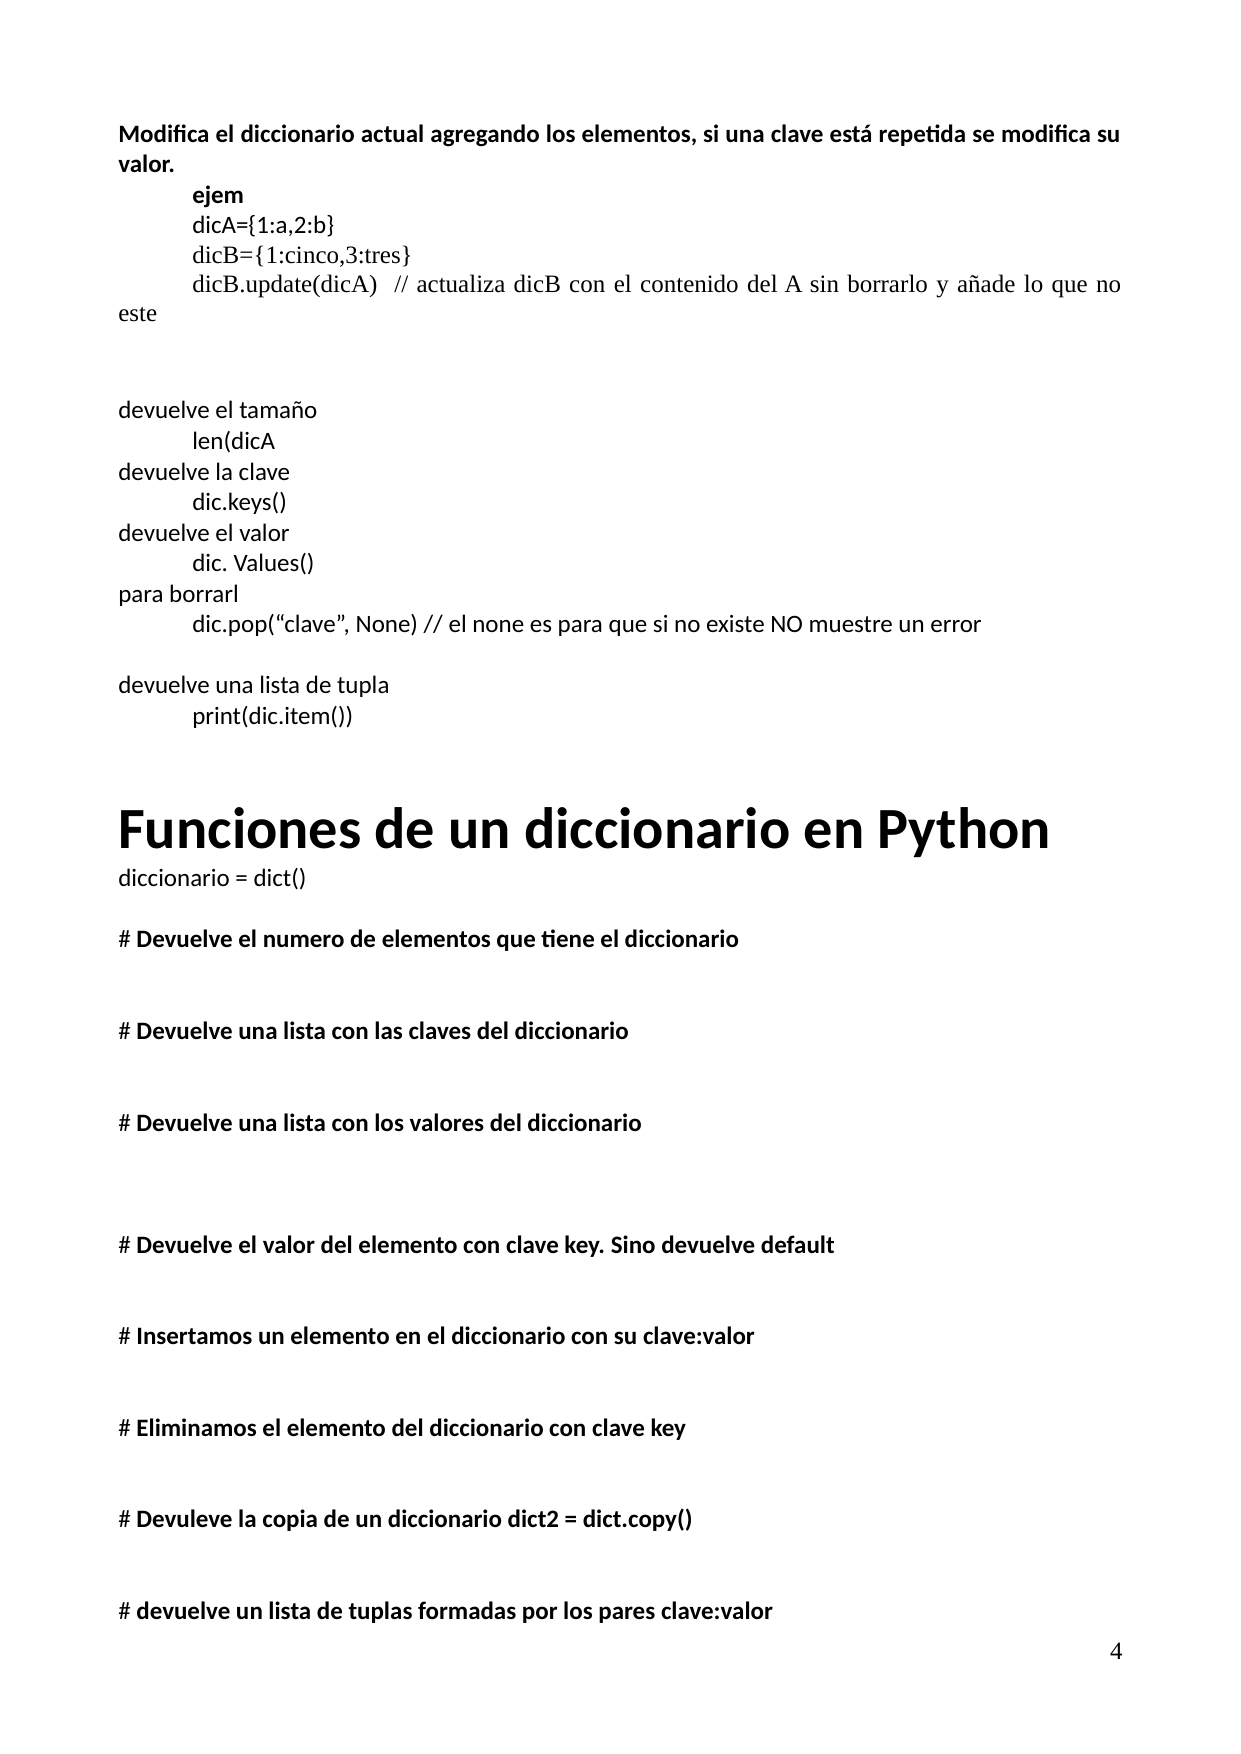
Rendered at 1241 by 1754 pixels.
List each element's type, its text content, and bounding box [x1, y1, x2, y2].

text print(dic.item()) [118, 700, 1122, 730]
text devuelve el valor [118, 517, 1122, 547]
text ejem [118, 179, 1122, 210]
text dicA={1:a,2:b} [118, 210, 1122, 240]
text dic.pop(“clave”, None) // el none es para que si no existe NO muestre un error [118, 608, 1122, 639]
text # Devuleve la copia de un diccionario dict2 = dict.copy() [118, 1503, 1122, 1534]
text dic. Values() [118, 547, 1122, 578]
text devuelve la clave [118, 456, 1122, 486]
text Modifica el diccionario actual agregando los elementos, si una clave está repetida se modifica su valor. [118, 118, 1122, 179]
text dic.keys() [118, 486, 1122, 517]
text dicB={1:cinco,3:tres} [118, 240, 1122, 269]
text diccionario = dict() [118, 863, 1122, 893]
text dicB.update(dicA) // actualiza dicB con el contenido del A sin borrarlo y añade lo que no este [118, 269, 1122, 326]
text # Insertamos un elemento en el diccionario con su clave:valor [118, 1320, 1122, 1351]
text # devuelve un lista de tuplas formadas por los pares clave:valor [118, 1595, 1122, 1626]
text # Devuelve una lista con las claves del diccionario [118, 1015, 1122, 1046]
text # Devuelve una lista con los valores del diccionario [118, 1107, 1122, 1137]
text # Devuelve el valor del elemento con clave key. Sino devuelve default [118, 1229, 1122, 1259]
text para borrarl [118, 578, 1122, 608]
text # Eliminamos el elemento del diccionario con clave key [118, 1412, 1122, 1442]
text # Devuelve el numero de elementos que tiene el diccionario [118, 924, 1122, 954]
text devuelve una lista de tupla [118, 669, 1122, 700]
text devuelve el tamaño [118, 394, 1122, 425]
text len(dicA [118, 425, 1122, 456]
text Funciones de un diccionario en Python [118, 791, 1122, 863]
